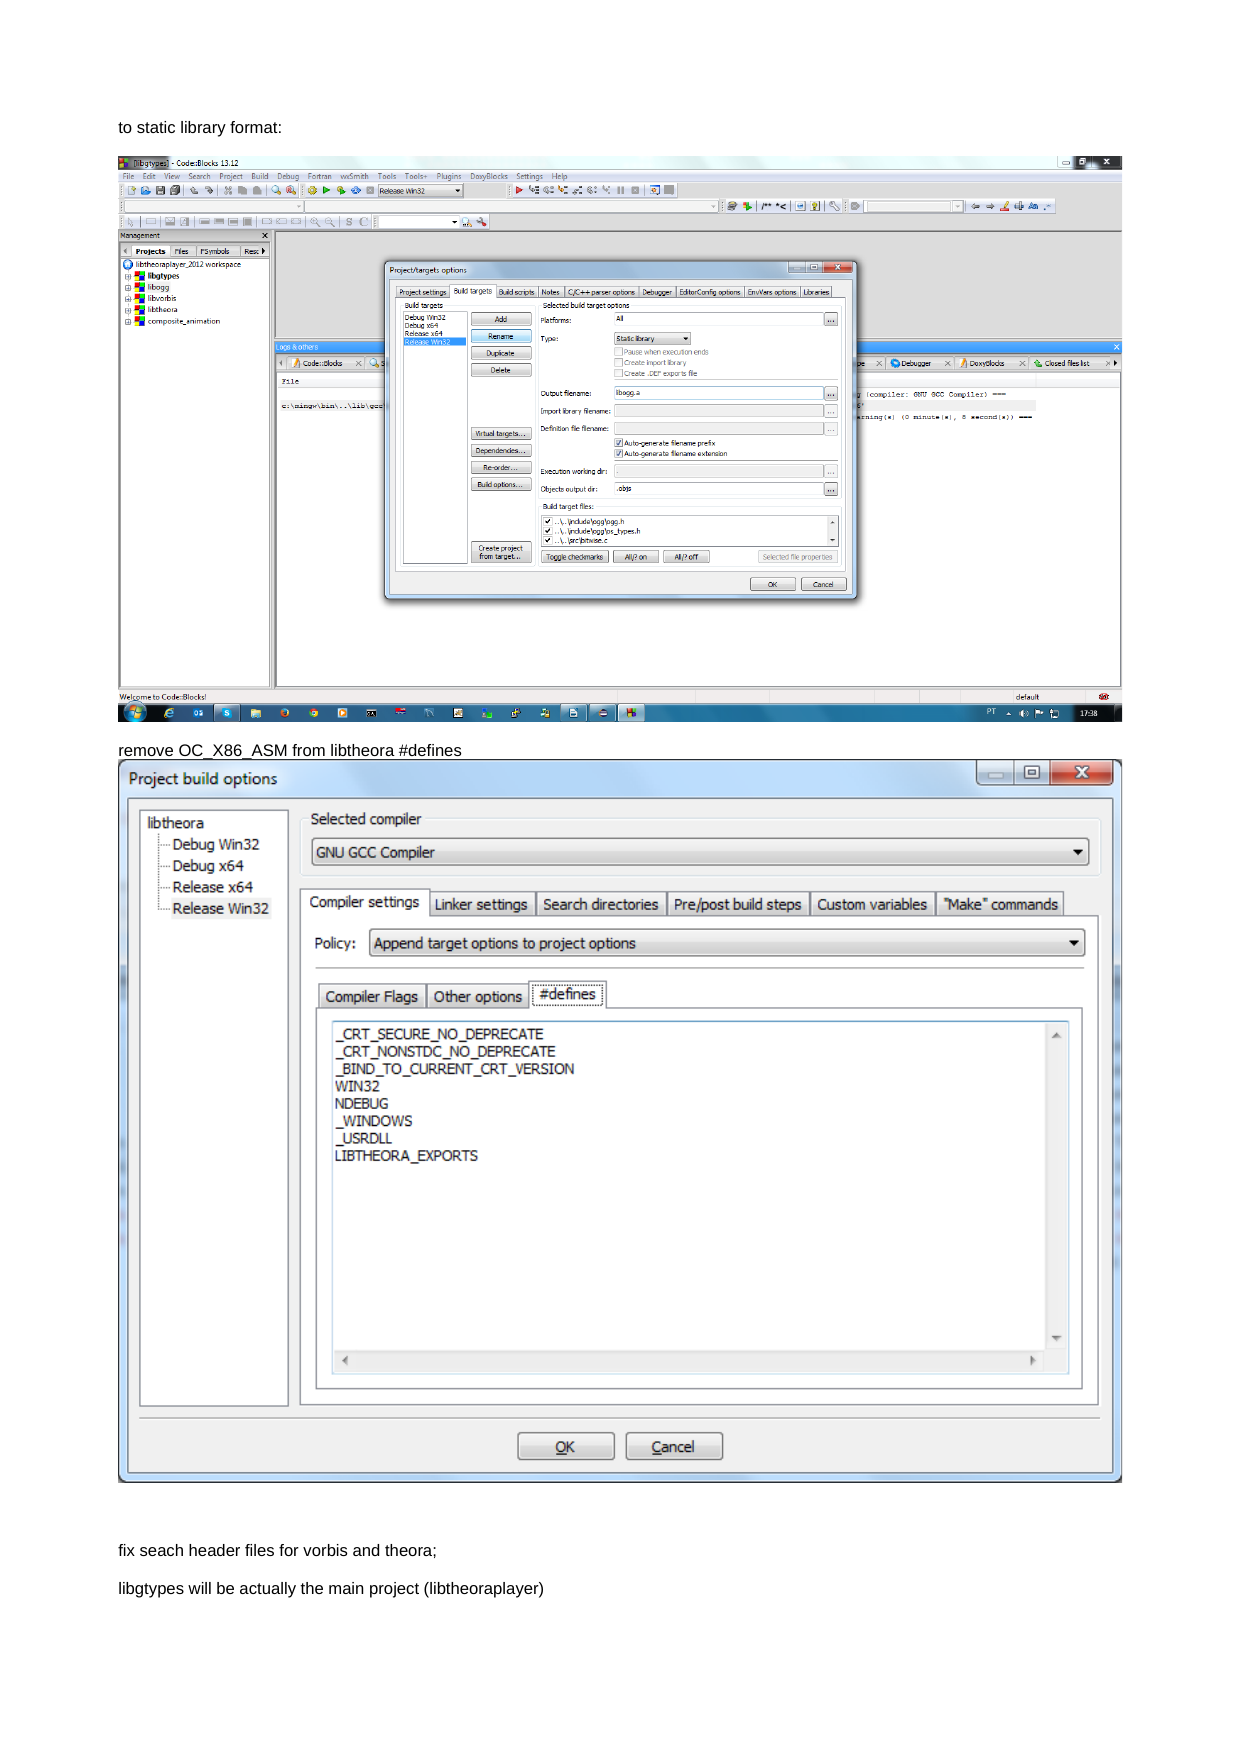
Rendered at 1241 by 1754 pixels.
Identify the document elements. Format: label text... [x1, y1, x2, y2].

text remove OC_X86_ASM from libtheora #defines [118, 740, 1122, 759]
text libgtypes will be actually the main project (libtheoraplayer) [118, 1579, 1122, 1598]
text fix seach header files for vorbis and theora; [118, 1541, 1122, 1560]
text to static library format: [118, 118, 1122, 137]
picture [118, 156, 1123, 722]
picture [118, 759, 1123, 1483]
